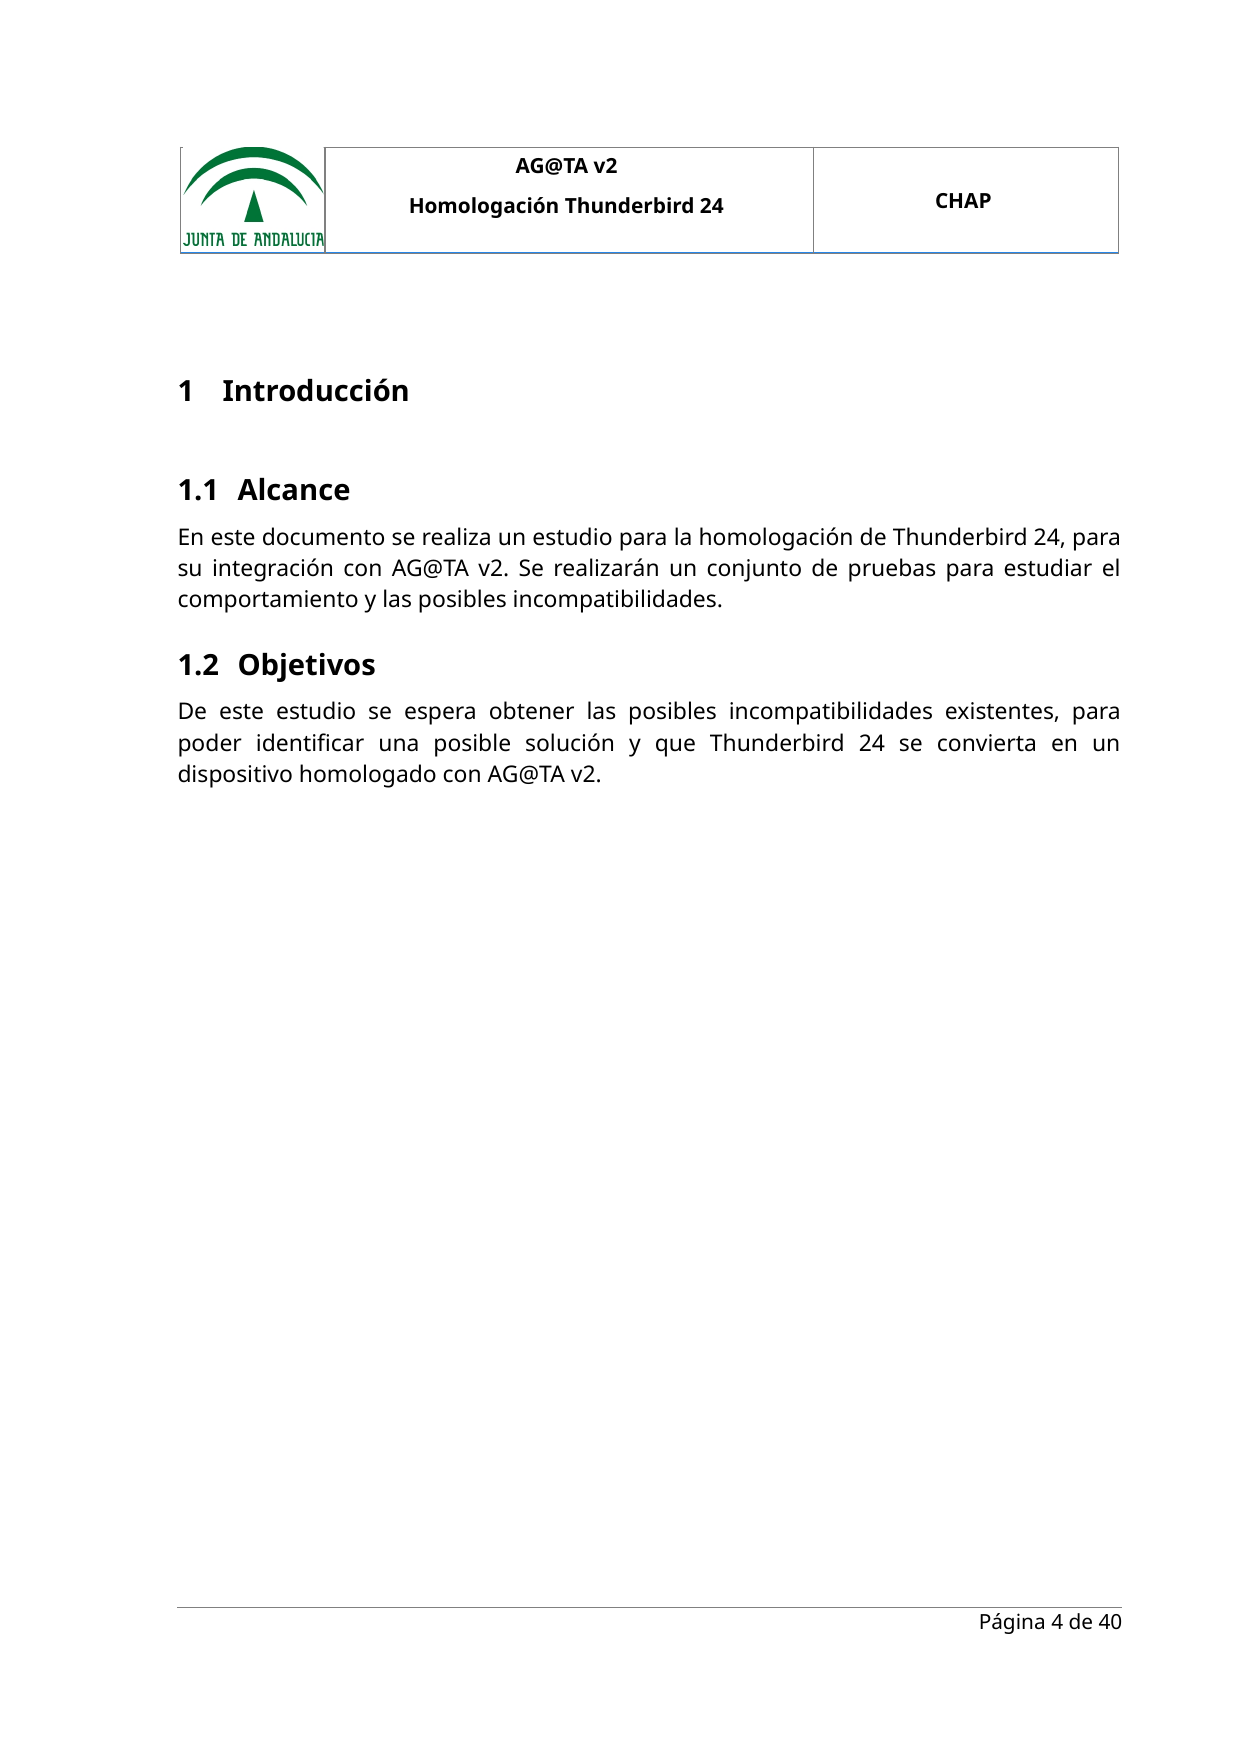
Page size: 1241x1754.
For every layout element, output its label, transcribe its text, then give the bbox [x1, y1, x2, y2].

text En este documento se realiza un estudio para la homologación de Thunderbird 24, para su integración con AG@TA v2. Se realizarán un conjunto de pruebas para estudiar el comportamiento y las posibles incompatibilidades. [177, 521, 1122, 614]
subtitle Objetivos [177, 644, 1122, 683]
text De este estudio se espera obtener las posibles incompatibilidades existentes, para poder identificar una posible solución y que Thunderbird 24 se convierta en un dispositivo homologado con AG@TA v2. [177, 695, 1122, 789]
picture [183, 147, 324, 246]
subtitle Introducción [177, 371, 1122, 410]
subtitle Alcance [177, 469, 1122, 509]
